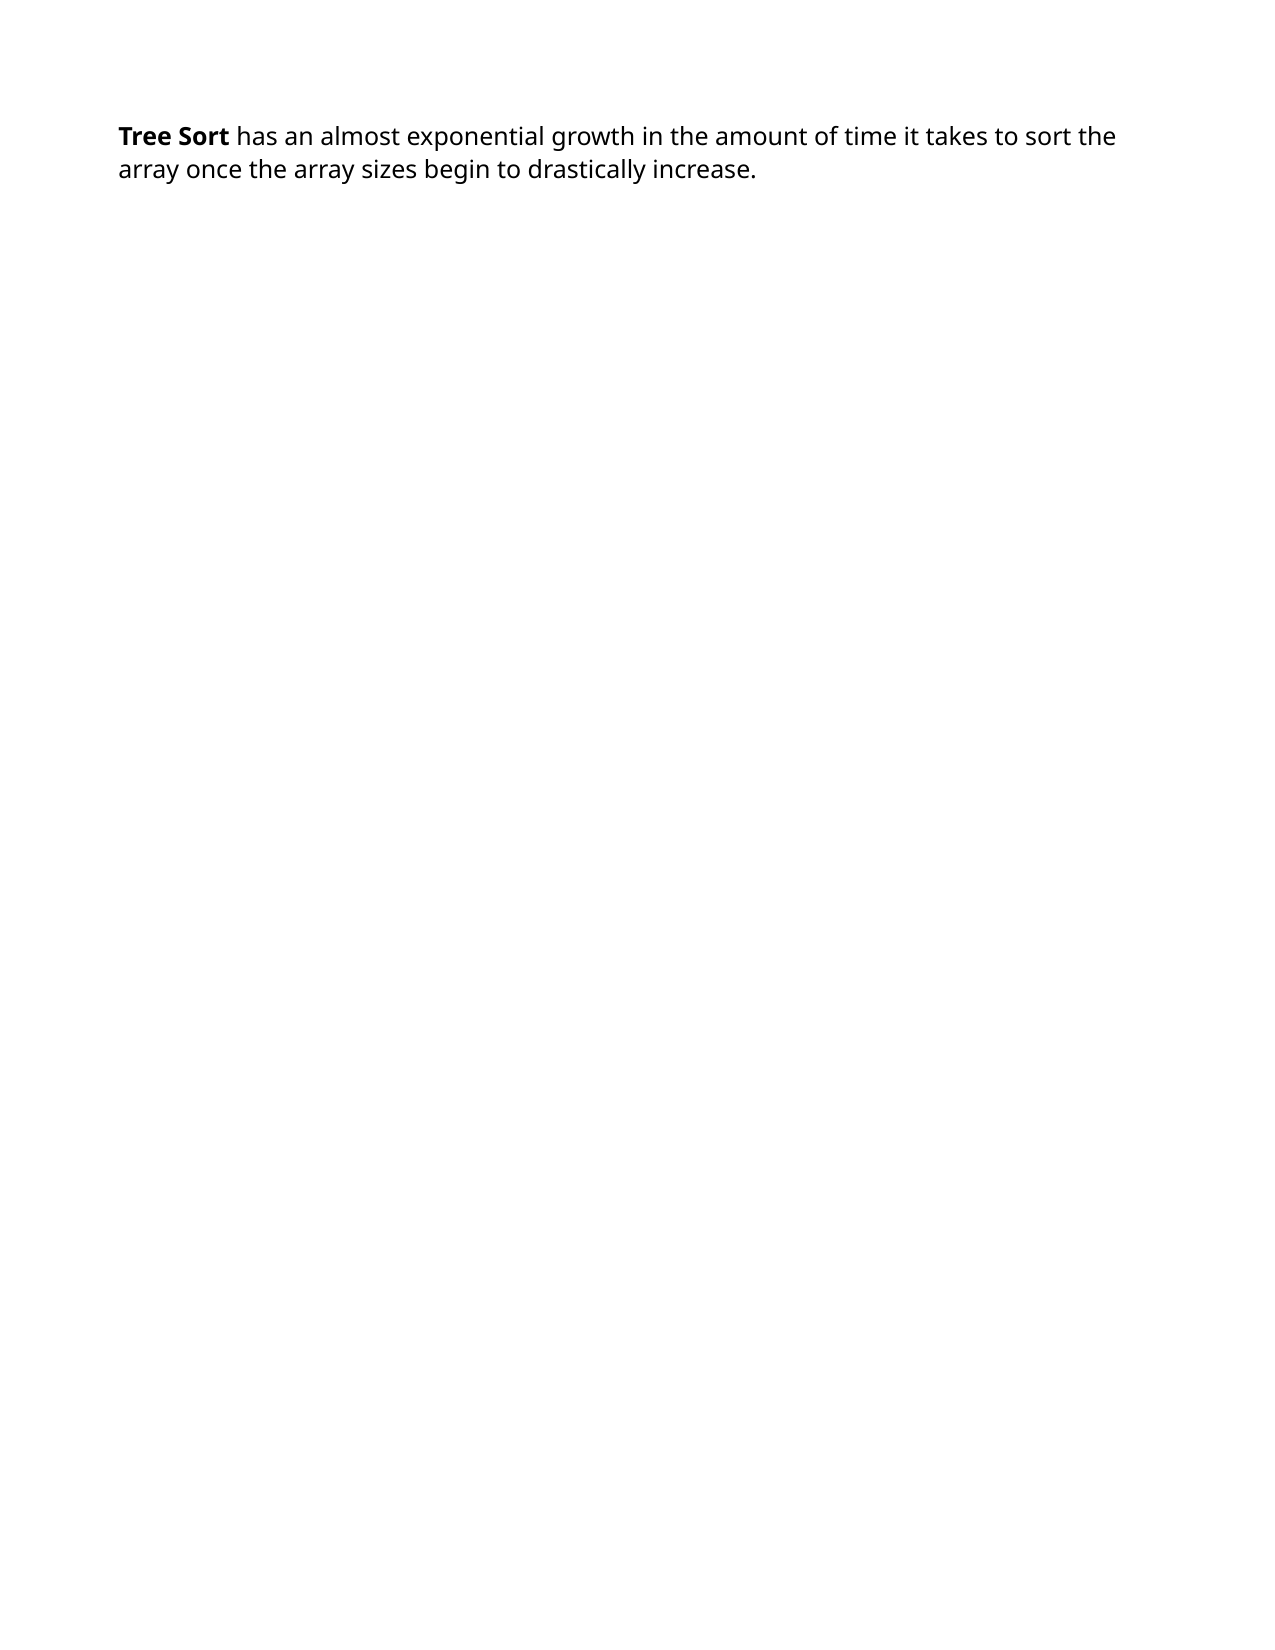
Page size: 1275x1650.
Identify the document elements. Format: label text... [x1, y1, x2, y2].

text Tree Sort has an almost exponential growth in the amount of time it takes to sort the array once the array sizes begin to drastically increase. [118, 118, 1157, 186]
